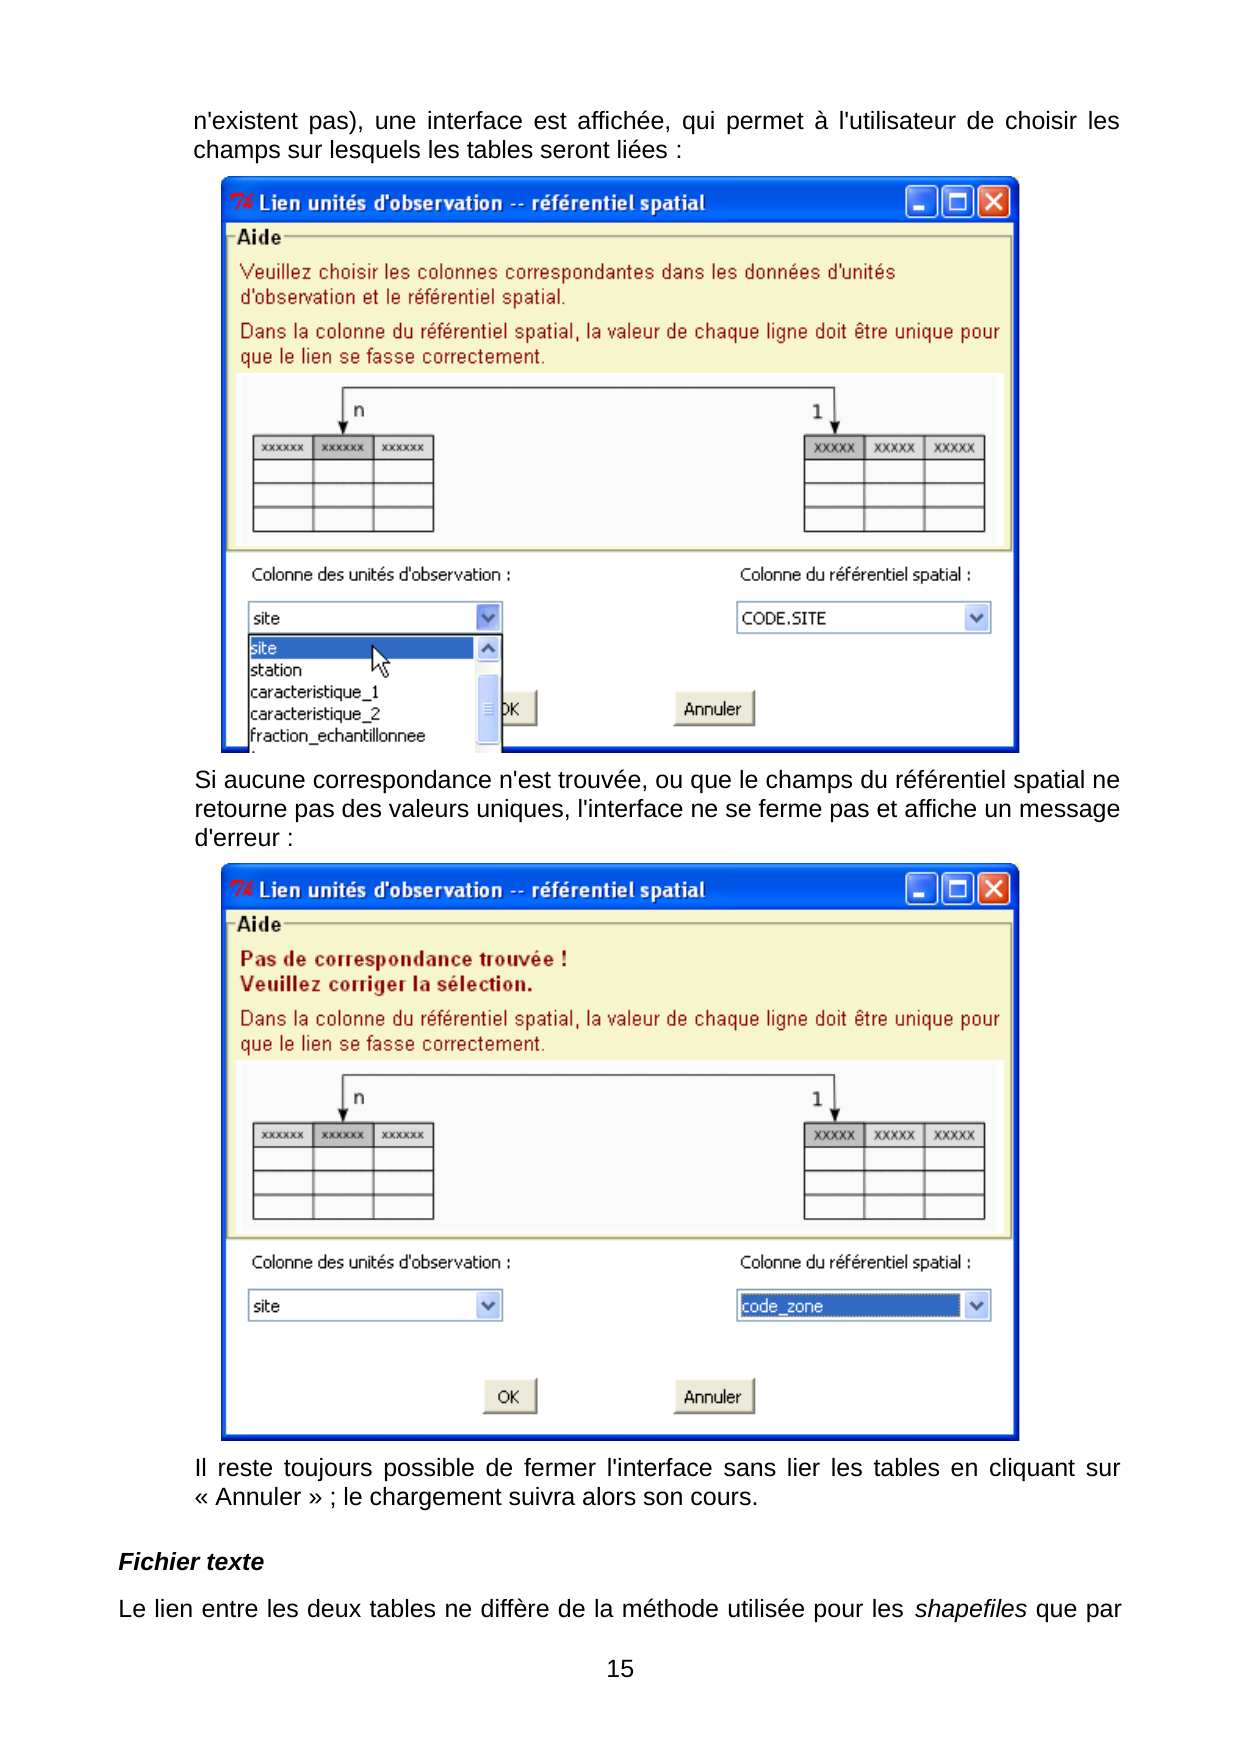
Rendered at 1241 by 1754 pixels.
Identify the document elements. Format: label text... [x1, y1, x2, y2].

picture [221, 863, 1020, 1441]
picture [221, 176, 1020, 753]
subtitle Fichier texte [118, 1547, 1122, 1576]
text Si aucune correspondance n'est trouvée, ou que le champs du référentiel spatial ne retourne pas des valeurs uniques, l'interface ne se ferme pas et affiche un message d'erreur : [194, 765, 1122, 851]
list n'existent pas), une interface est affichée, qui permet à l'utilisateur de choisir les champs sur lesquels les tables seront liées : [156, 106, 1122, 164]
text Le lien entre les deux tables ne diffère de la méthode utilisée pour les shapefiles que par [118, 1594, 1122, 1623]
text Il reste toujours possible de fermer l'interface sans lier les tables en cliquant sur « Annuler » ; le chargement suivra alors son cours. [194, 1453, 1122, 1510]
